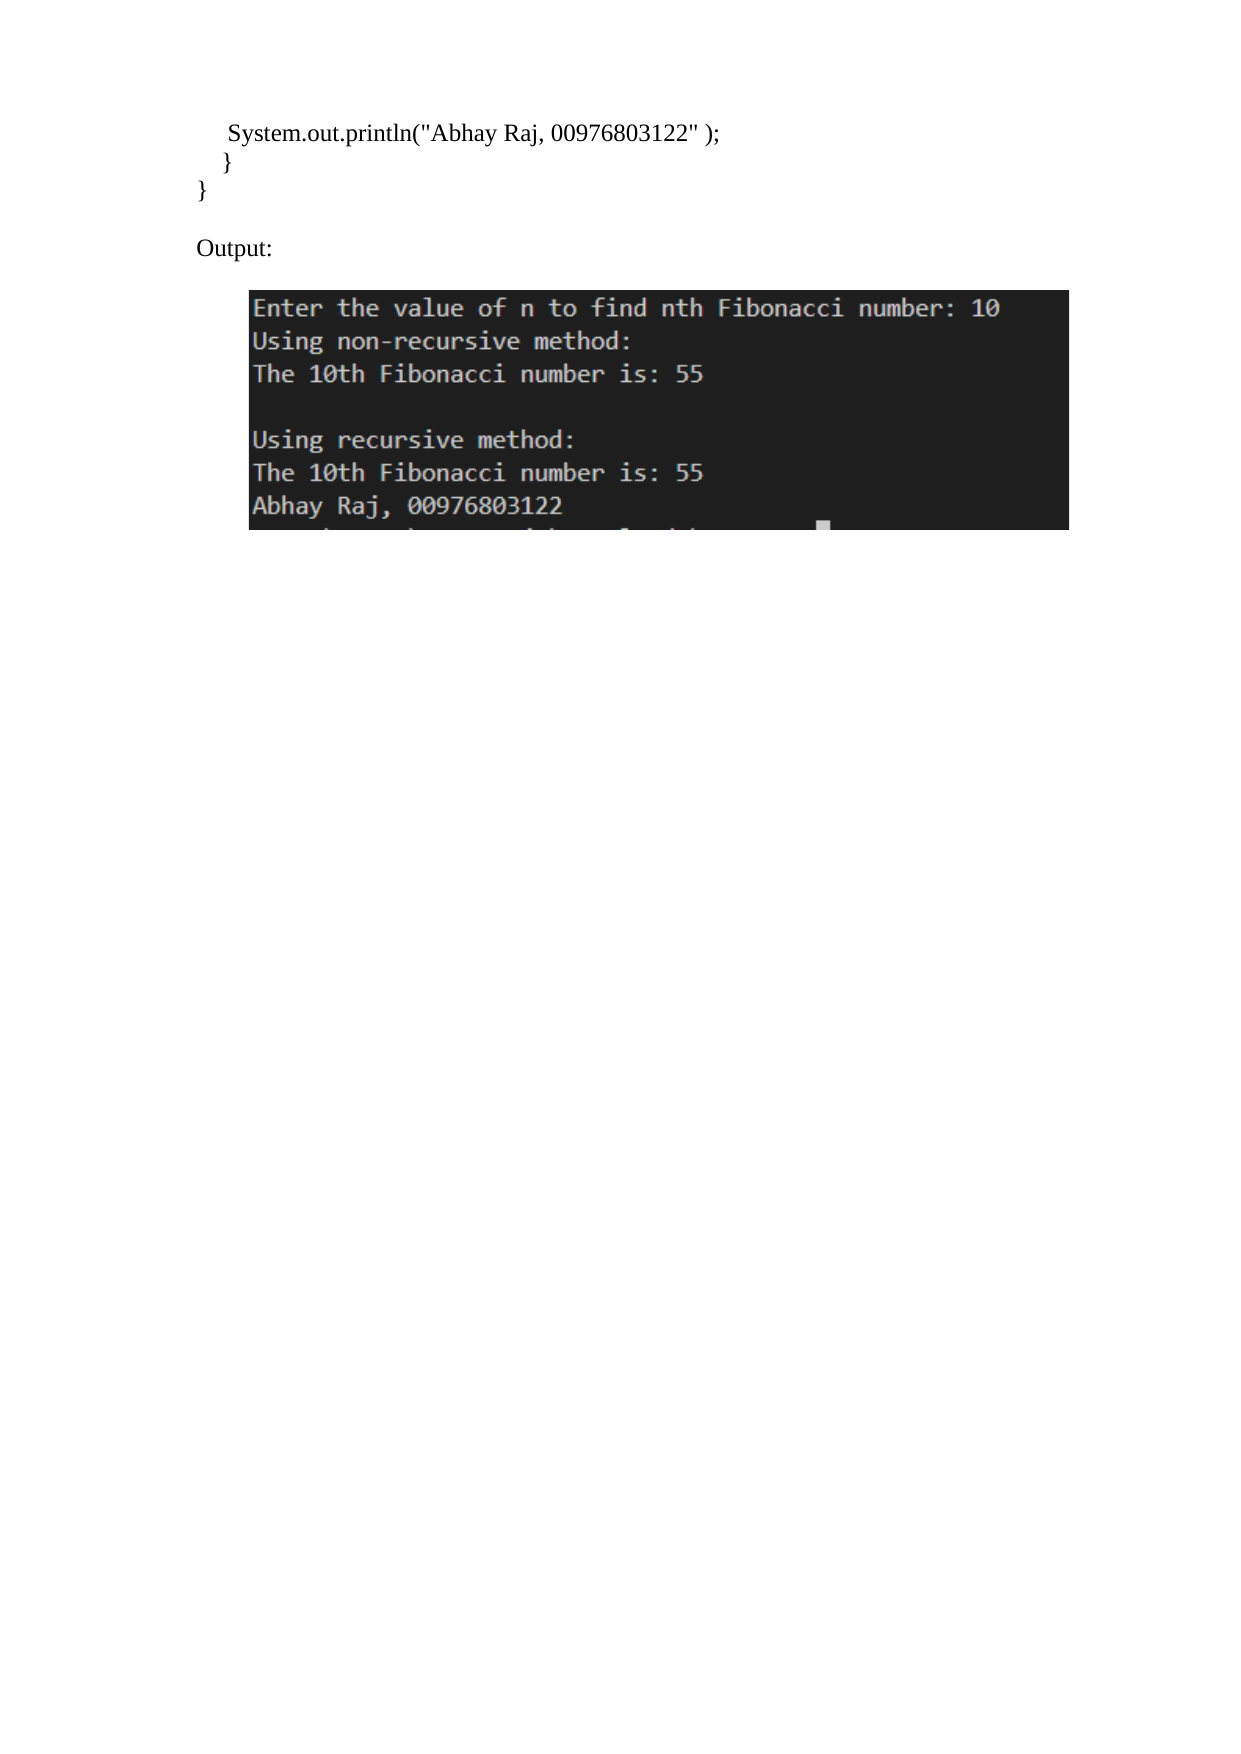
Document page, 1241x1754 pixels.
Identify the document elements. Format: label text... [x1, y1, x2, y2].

picture [248, 290, 1070, 530]
text System.out.println("Abhay Raj, 00976803122" ); } } [196, 118, 1122, 233]
text Output: [196, 233, 1122, 262]
